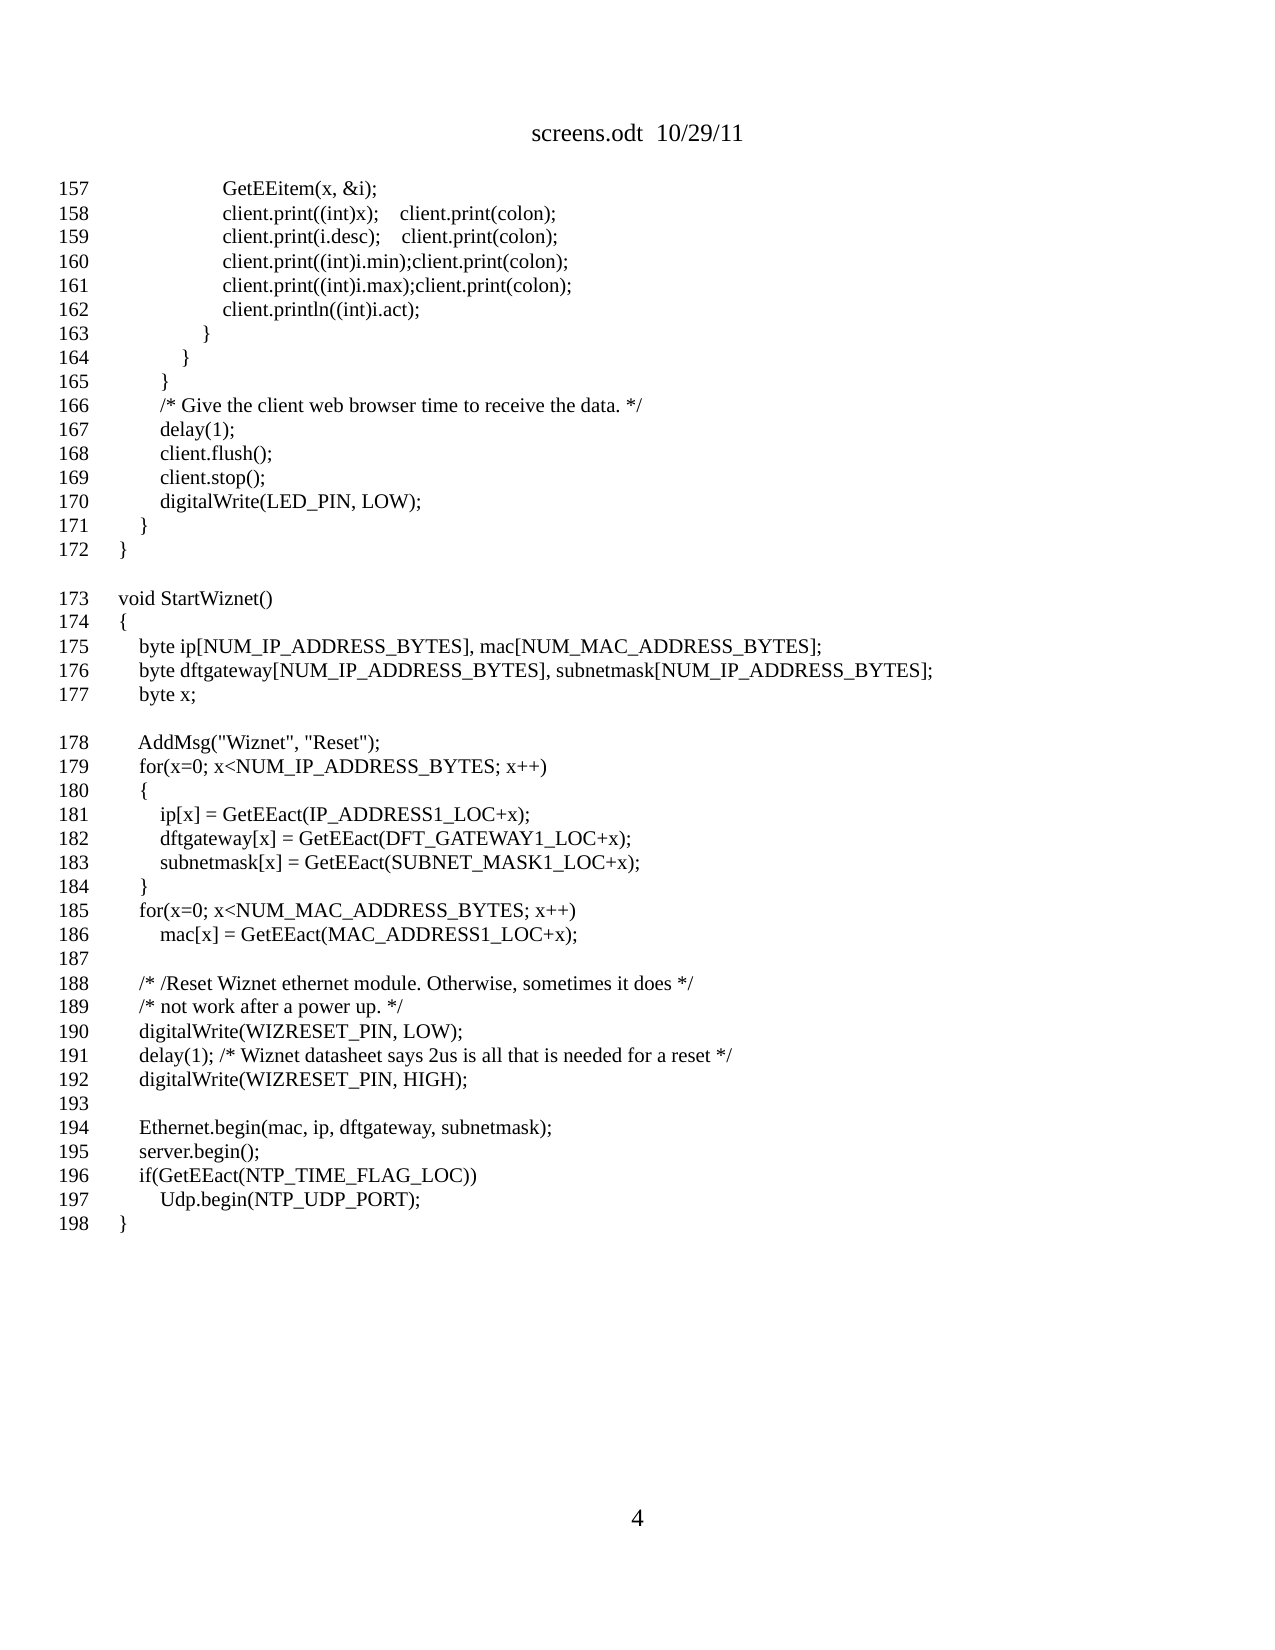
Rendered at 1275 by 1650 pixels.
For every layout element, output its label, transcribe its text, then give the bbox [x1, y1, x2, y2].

text ip[x] = GetEEact(IP_ADDRESS1_LOC+x); [118, 802, 1157, 826]
text subnetmask[x] = GetEEact(SUBNET_MASK1_LOC+x); [118, 850, 1157, 874]
text for(x=0; x<NUM_IP_ADDRESS_BYTES; x++) [118, 754, 1157, 778]
text byte dftgateway[NUM_IP_ADDRESS_BYTES], subnetmask[NUM_IP_ADDRESS_BYTES]; [118, 658, 1157, 682]
text { [118, 609, 1157, 633]
text client.flush(); [118, 441, 1157, 465]
text } [118, 513, 1157, 537]
text digitalWrite(LED_PIN, LOW); [118, 489, 1157, 513]
text server.begin(); [118, 1139, 1157, 1163]
text digitalWrite(WIZRESET_PIN, HIGH); [118, 1067, 1157, 1091]
text AddMsg("Wiznet", "Reset"); [118, 730, 1157, 754]
text /* /Reset Wiznet ethernet module. Otherwise, sometimes it does */ [118, 970, 1157, 994]
text GetEEitem(x, &i); [118, 176, 1157, 200]
text dftgateway[x] = GetEEact(DFT_GATEWAY1_LOC+x); [118, 826, 1157, 850]
text client.print((int)x); client.print(colon); [118, 200, 1157, 224]
text } [118, 1211, 1157, 1235]
text Udp.begin(NTP_UDP_PORT); [118, 1187, 1157, 1211]
text digitalWrite(WIZRESET_PIN, LOW); [118, 1018, 1157, 1043]
text } [118, 537, 1157, 561]
text void StartWiznet() [118, 585, 1157, 609]
text delay(1); /* Wiznet datasheet says 2us is all that is needed for a reset */ [118, 1043, 1157, 1067]
text client.print(i.desc); client.print(colon); [118, 224, 1157, 248]
text /* not work after a power up. */ [118, 994, 1157, 1018]
text byte ip[NUM_IP_ADDRESS_BYTES], mac[NUM_MAC_ADDRESS_BYTES]; [118, 633, 1157, 658]
text { [118, 778, 1157, 802]
text if(GetEEact(NTP_TIME_FLAG_LOC)) [118, 1163, 1157, 1187]
text client.println((int)i.act); [118, 297, 1157, 321]
text } [118, 345, 1157, 369]
text client.stop(); [118, 465, 1157, 489]
text } [118, 369, 1157, 393]
text for(x=0; x<NUM_MAC_ADDRESS_BYTES; x++) [118, 898, 1157, 922]
text } [118, 874, 1157, 898]
text byte x; [118, 682, 1157, 706]
text } [118, 321, 1157, 345]
text /* Give the client web browser time to receive the data. */ [118, 393, 1157, 417]
text delay(1); [118, 417, 1157, 441]
text client.print((int)i.min);client.print(colon); [118, 248, 1157, 273]
text Ethernet.begin(mac, ip, dftgateway, subnetmask); [118, 1115, 1157, 1139]
text client.print((int)i.max);client.print(colon); [118, 273, 1157, 297]
text mac[x] = GetEEact(MAC_ADDRESS1_LOC+x); [118, 922, 1157, 946]
